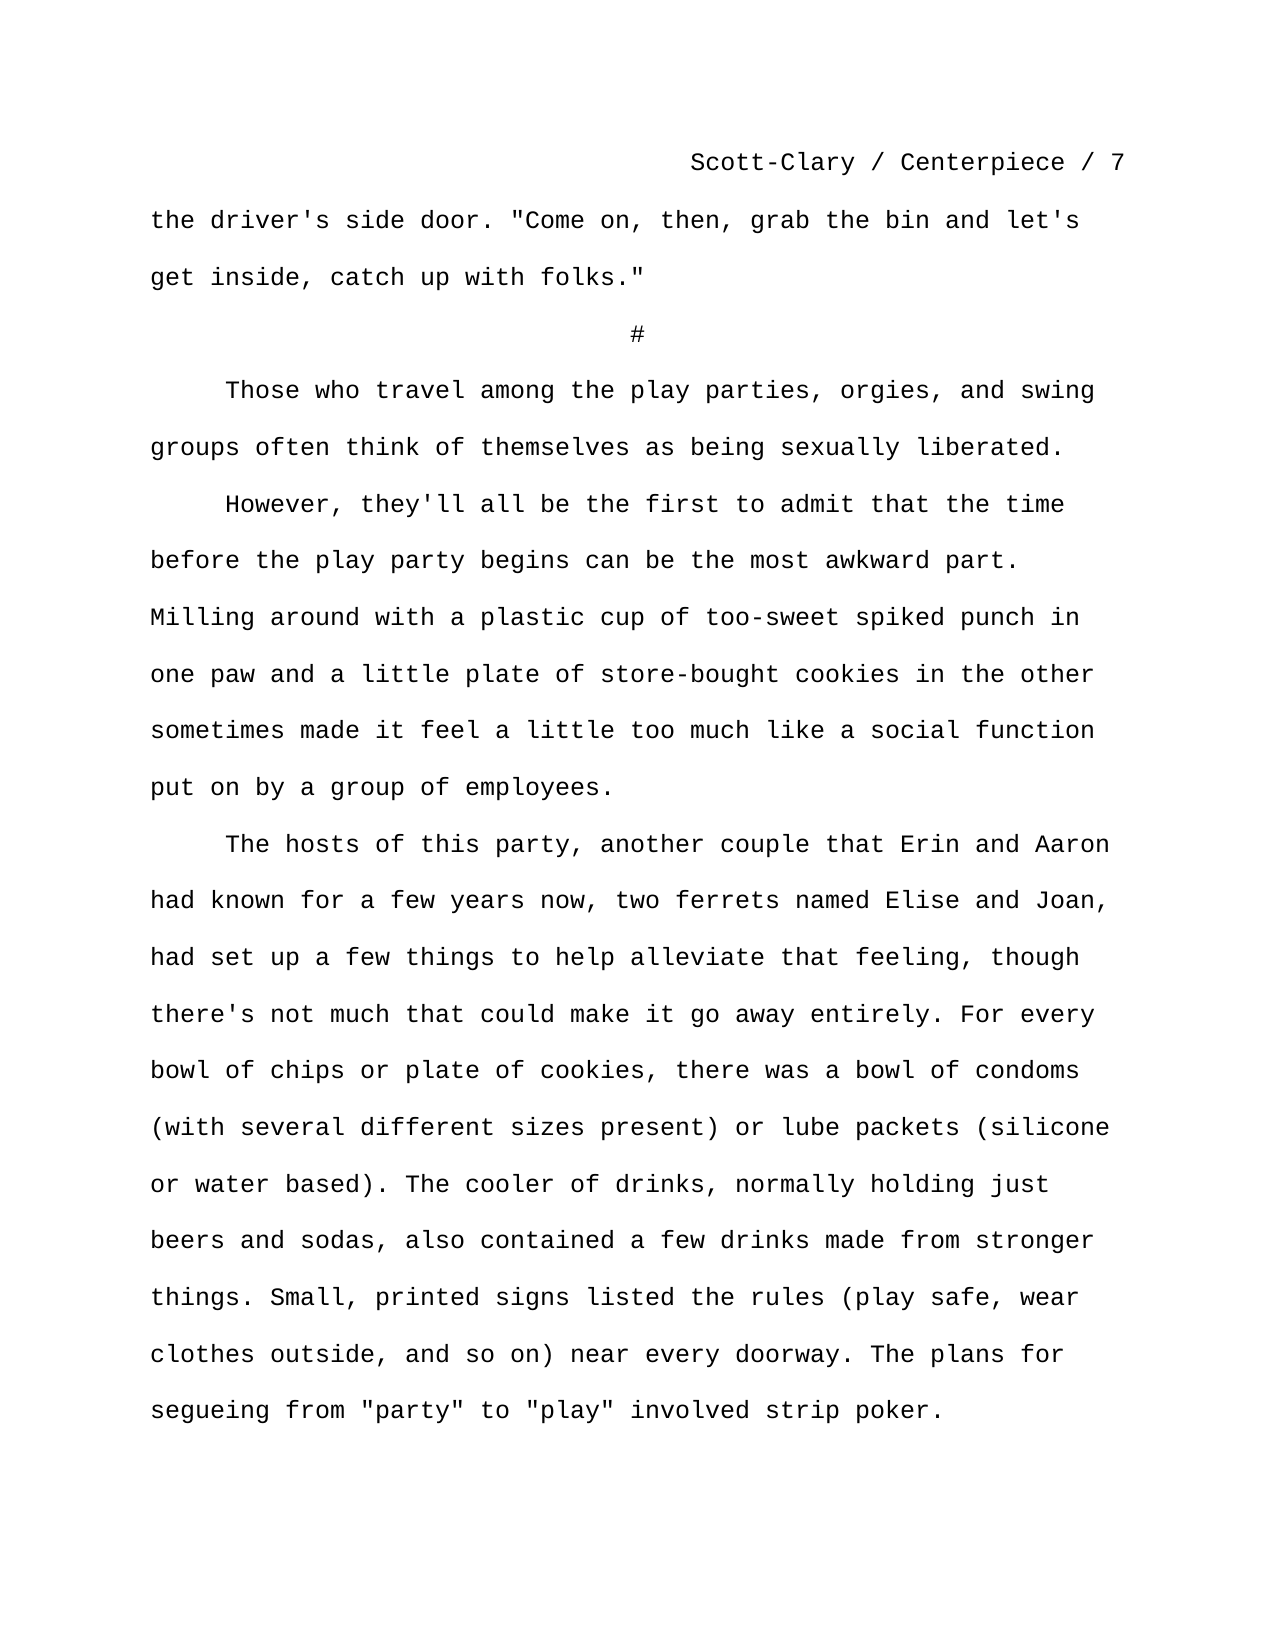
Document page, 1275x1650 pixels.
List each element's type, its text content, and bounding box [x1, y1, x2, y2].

text Those who travel among the play parties, orgies, and swing groups often think of themselves as being sexually liberated. [150, 378, 1125, 463]
text the driver's side door. "Come on, then, grab the bin and let's get inside, catch up with folks." [150, 208, 1125, 293]
text # [150, 321, 1125, 349]
text However, they'll all be the first to admit that the time before the play party begins can be the most awkward part. Milling around with a plastic cup of too-sweet spiked punch in one paw and a little plate of store-bought cookies in the other sometimes made it feel a little too much like a social function put on by a group of employees. [150, 491, 1125, 803]
text The hosts of this party, another couple that Erin and Aaron had known for a few years now, two ferrets named Elise and Joan, had set up a few things to help alleviate that feeling, though there's not much that could make it go away entirely. For every bowl of chips or plate of cookies, there was a bowl of condoms (with several different sizes present) or lube packets (silicone or water based). The cooler of drinks, normally holding just beers and sodas, also contained a few drinks made from stronger things. Small, printed signs listed the rules (play safe, wear clothes outside, and so on) near every doorway. The plans for segueing from "party" to "play" involved strip poker. [150, 831, 1125, 1426]
